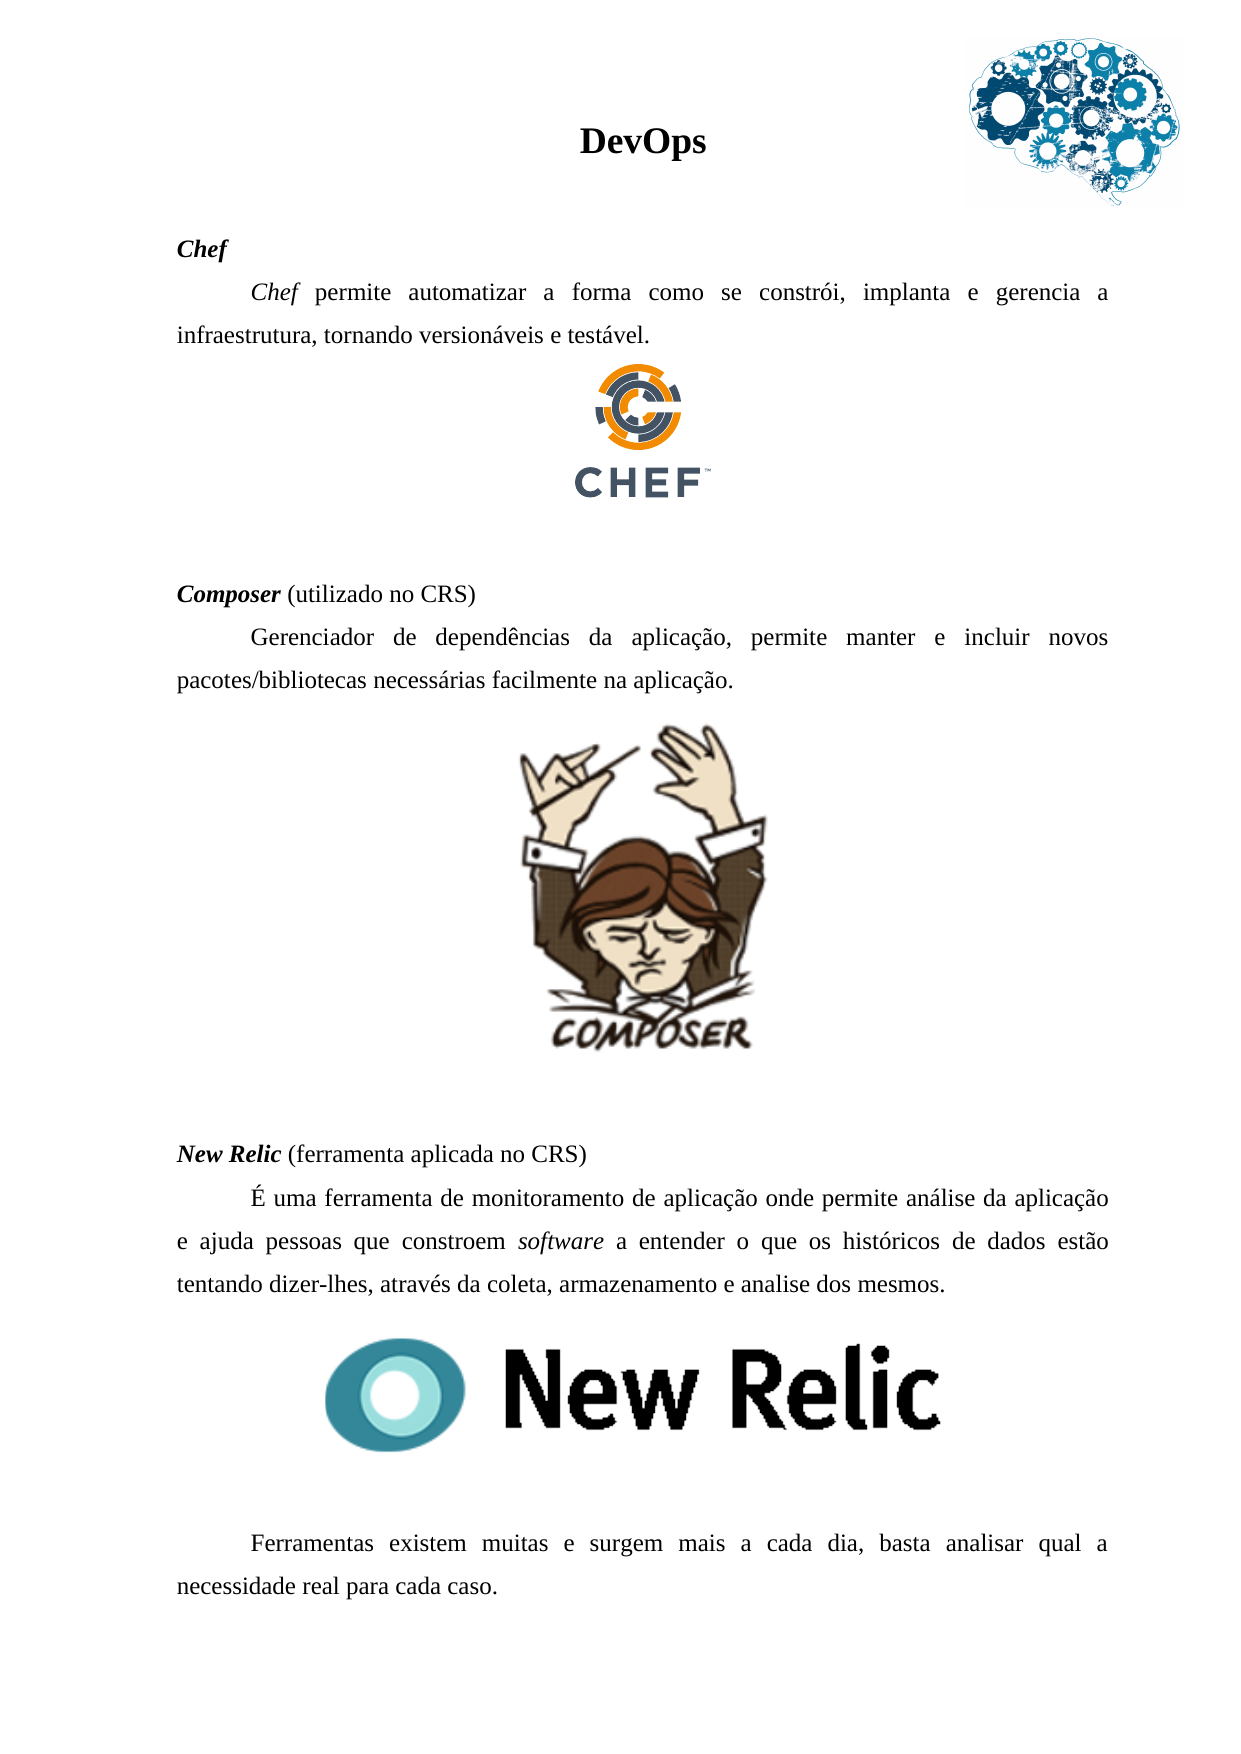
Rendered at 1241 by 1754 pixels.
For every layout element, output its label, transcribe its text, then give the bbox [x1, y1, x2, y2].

text Composer (utilizado no CRS) [177, 579, 1109, 608]
text Chef permite automatizar a forma como se constrói, implanta e gerencia a infraestrutura, tornando versionáveis e testável. [177, 277, 1109, 349]
text Gerenciador de dependências da aplicação, permite manter e incluir novos pacotes/bibliotecas necessárias facilmente na aplicação. [177, 622, 1109, 694]
picture [965, 36, 1184, 207]
text New Relic (ferramenta aplicada no CRS) [177, 1139, 1109, 1168]
text Chef [177, 234, 1109, 263]
text É uma ferramenta de monitoramento de aplicação onde permite análise da aplicação e ajuda pessoas que constroem software a entender o que os históricos de dados estão tentando dizer-lhes, através da coleta, armazenamento e analise dos mesmos. [177, 1183, 1109, 1298]
picture [496, 708, 790, 1058]
text Ferramentas existem muitas e surgem mais a cada dia, basta analisar qual a necessidade real para cada caso. [177, 1528, 1109, 1599]
picture [325, 1312, 961, 1480]
